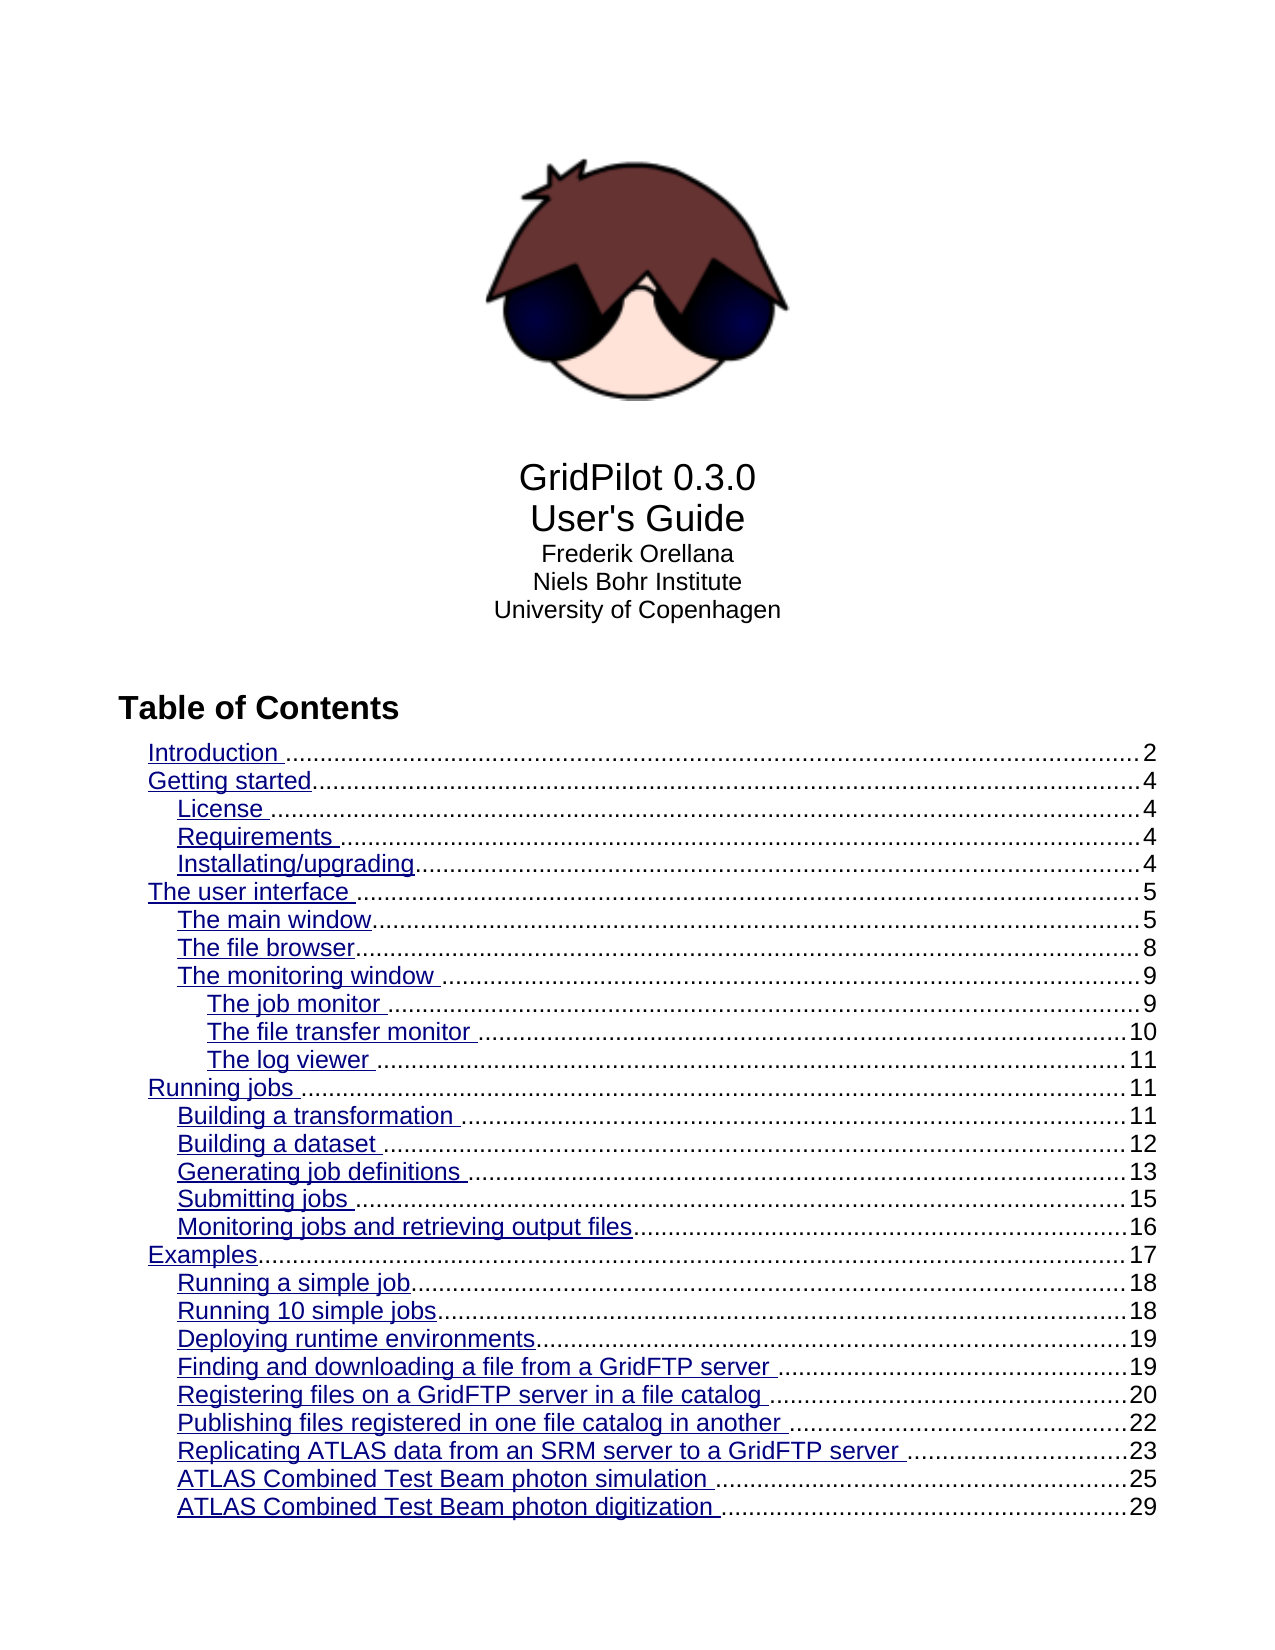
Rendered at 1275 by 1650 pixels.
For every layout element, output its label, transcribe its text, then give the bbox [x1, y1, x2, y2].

text License 4 [177, 794, 1157, 822]
text The file browser 8 [177, 934, 1157, 962]
text Submitting jobs 15 [177, 1185, 1157, 1213]
text ATLAS Combined Test Beam photon digitization 29 [177, 1492, 1157, 1520]
text Deploying runtime environments 19 [177, 1325, 1157, 1353]
text The main window 5 [177, 906, 1157, 934]
text Running 10 simple jobs 18 [177, 1297, 1157, 1325]
text Registering files on a GridFTP server in a file catalog 20 [177, 1381, 1157, 1409]
text Introduction 2 [148, 739, 1157, 767]
text ATLAS Combined Test Beam photon simulation 25 [177, 1464, 1157, 1492]
text Installating/upgrading 4 [177, 850, 1157, 878]
text Building a transformation 11 [177, 1102, 1157, 1129]
text Examples 17 [148, 1241, 1157, 1269]
text Getting started 4 [148, 767, 1157, 794]
text GridPilot 0.3.0 User's Guide [118, 158, 1157, 540]
text Monitoring jobs and retrieving output files 16 [177, 1213, 1157, 1241]
text The monitoring window 9 [177, 962, 1157, 990]
text Building a dataset 12 [177, 1129, 1157, 1157]
subtitle Table of Contents [118, 689, 1157, 726]
text Generating job definitions 13 [177, 1157, 1157, 1185]
text Niels Bohr Institute University of Copenhagen [118, 568, 1157, 623]
text Running jobs 11 [148, 1074, 1157, 1102]
text Publishing files registered in one file catalog in another 22 [177, 1409, 1157, 1437]
text The job monitor 9 [207, 990, 1157, 1018]
text Frederik Orellana [118, 540, 1157, 568]
picture [485, 158, 790, 401]
text The user interface 5 [148, 878, 1157, 906]
text Finding and downloading a file from a GridFTP server 19 [177, 1353, 1157, 1381]
text Requirements 4 [177, 822, 1157, 850]
text Running a simple job 18 [177, 1269, 1157, 1297]
text The log viewer 11 [207, 1046, 1157, 1074]
text The file transfer monitor 10 [207, 1018, 1157, 1046]
text Replicating ATLAS data from an SRM server to a GridFTP server 23 [177, 1437, 1157, 1464]
